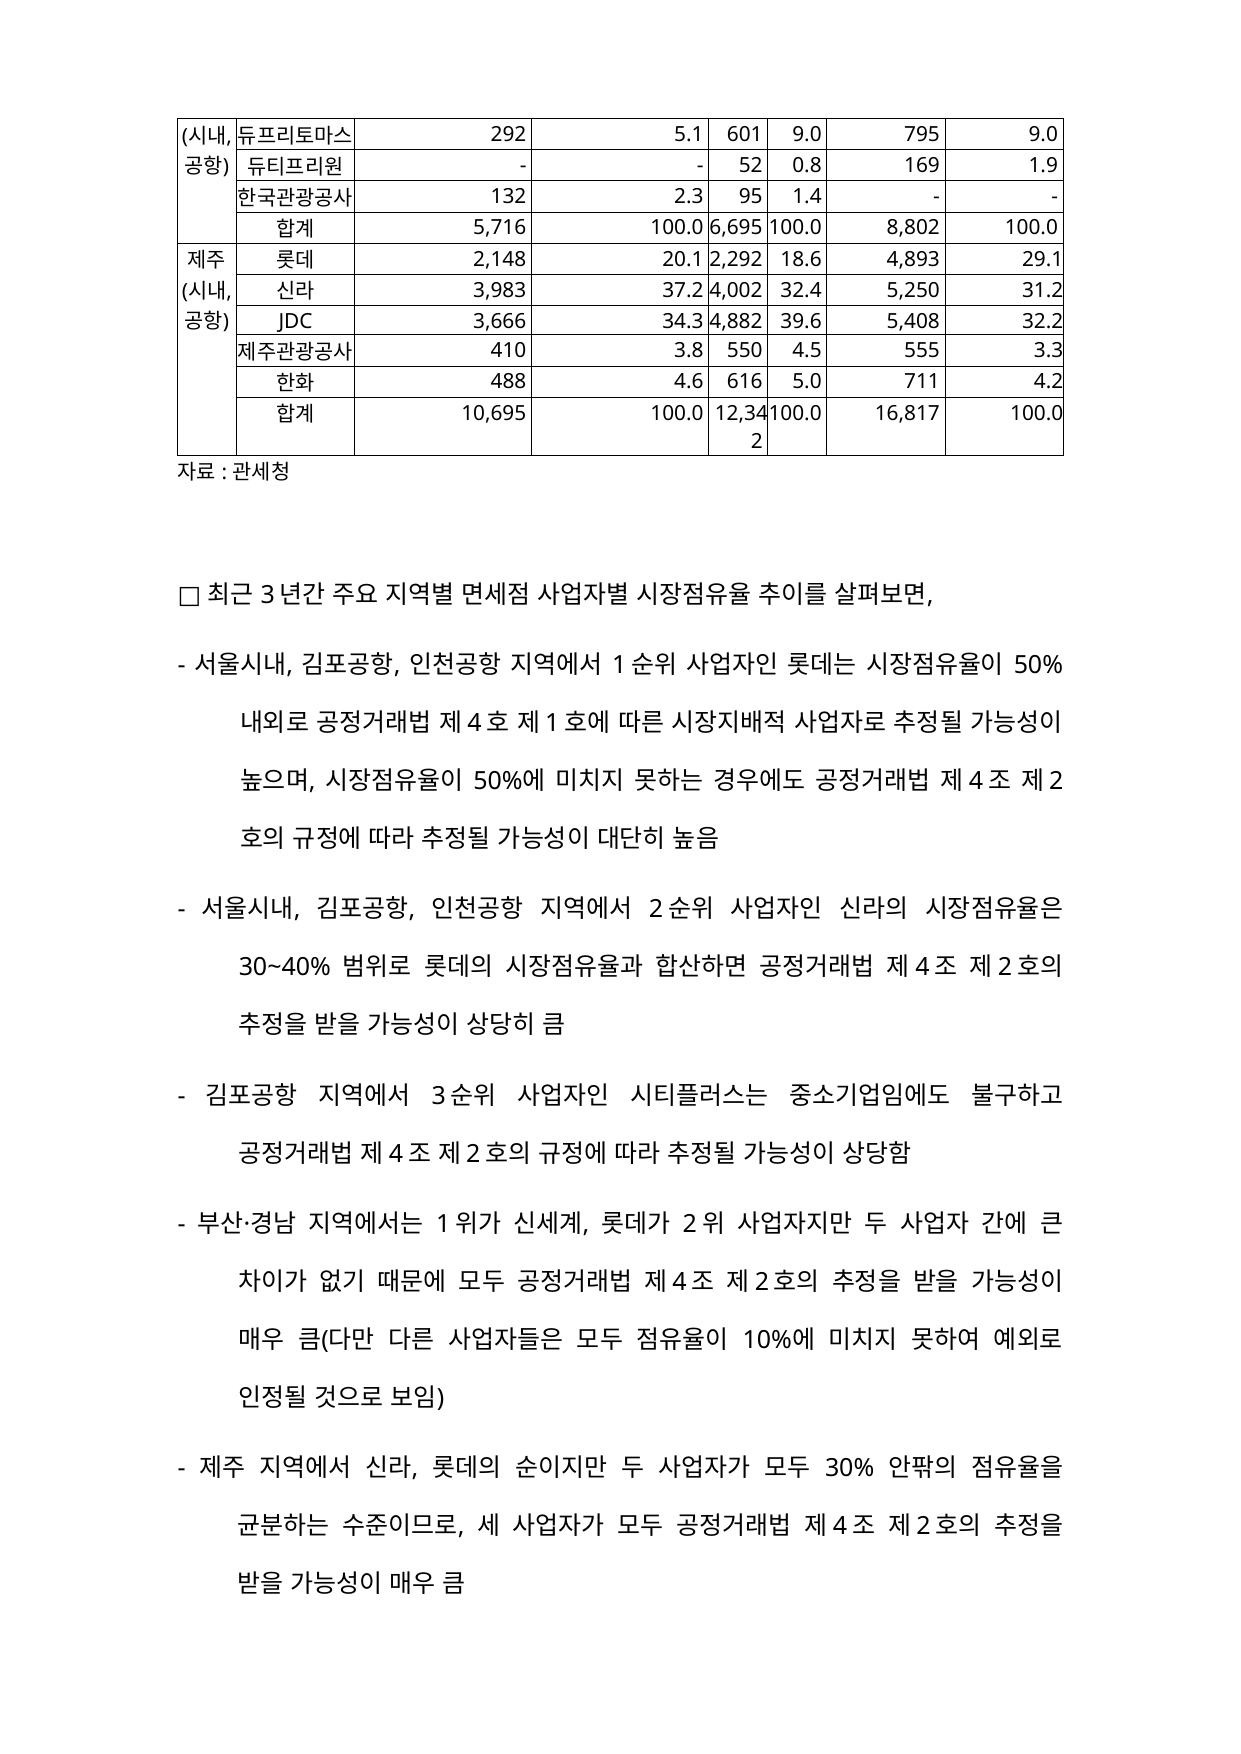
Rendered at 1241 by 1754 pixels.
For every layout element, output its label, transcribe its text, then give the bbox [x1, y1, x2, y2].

table_cell 3,666 [355, 306, 531, 334]
table_cell 4.5 [768, 335, 826, 366]
table_cell 신라 [237, 275, 354, 305]
table_cell 555 [827, 335, 945, 366]
table_cell 29.1 [946, 244, 1063, 274]
table_cell 5.1 [532, 119, 708, 149]
table_cell 100.0 [946, 213, 1063, 243]
table_cell 10,695 [355, 398, 531, 454]
table_cell 1.4 [768, 181, 826, 212]
table_cell 9.0 [768, 119, 826, 149]
table_cell 711 [827, 367, 945, 397]
table_cell 4,882 [709, 306, 767, 334]
table_cell 601 [709, 119, 767, 149]
text - 김포공항 지역에서 3순위 사업자인 시티플러스는 중소기업임에도 불구하고 공정거래법 제4조 제2호의 규정에 따라 추정될 가능성이 상당함 [177, 1075, 1063, 1169]
table_cell 169 [827, 150, 945, 180]
text - 서울시내, 김포공항, 인천공항 지역에서 1순위 사업자인 롯데는 시장점유율이 50% 내외로 공정거래법 제4호 제1호에 따른 시장지배적 사업자로 추정될 가능성이 높으며, 시장점유율이 50%에 미치지 못하는 경우에도 공정거래법 제4조 제2호의 규정에 따라 추정될 가능성이 대단히 높음 [177, 645, 1063, 855]
table_cell 18.6 [768, 244, 826, 274]
table_cell 31.2 [946, 275, 1063, 305]
table_cell 39.6 [768, 306, 826, 334]
table_cell 2.3 [532, 181, 708, 212]
table_cell 410 [355, 335, 531, 366]
text □ 최근 3년간 주요 지역별 면세점 사업자별 시장점유율 추이를 살펴보면, [177, 574, 1063, 611]
table_cell - [946, 181, 1063, 212]
text - 서울시내, 김포공항, 인천공항 지역에서 2순위 사업자인 신라의 시장점유율은 30~40% 범위로 롯데의 시장점유율과 합산하면 공정거래법 제4조 제2호의 추정을 받을 가능성이 상당히 큼 [177, 889, 1063, 1041]
table_cell 8,802 [827, 213, 945, 243]
table_cell 합계 [237, 213, 354, 243]
table_cell 0.8 [768, 150, 826, 180]
table_cell 795 [827, 119, 945, 149]
table_cell 4,002 [709, 275, 767, 305]
table_cell 3,983 [355, 275, 531, 305]
table_cell 20.1 [532, 244, 708, 274]
table_cell 488 [355, 367, 531, 397]
table_cell 16,817 [827, 398, 945, 454]
table_cell 100.0 [532, 398, 708, 454]
table_cell 100.0 [768, 398, 826, 454]
table_cell 100.0 [768, 213, 826, 243]
table_cell - [532, 150, 708, 180]
table_cell 듀프리토마스 [237, 119, 354, 149]
table_cell 292 [355, 119, 531, 149]
table_cell 616 [709, 367, 767, 397]
table_cell 5,716 [355, 213, 531, 243]
table_cell 12,342 [709, 398, 767, 454]
table_cell 132 [355, 181, 531, 212]
table_cell 1.9 [946, 150, 1063, 180]
table_cell 9.0 [946, 119, 1063, 149]
table_cell - [355, 150, 531, 180]
text - 제주 지역에서 신라, 롯데의 순이지만 두 사업자가 모두 30% 안팎의 점유율을 균분하는 수준이므로, 세 사업자가 모두 공정거래법 제4조 제2호의 추정을 받을 가능성이 매우 큼 [177, 1448, 1063, 1600]
table_cell 4.2 [946, 367, 1063, 397]
table_cell 롯데 [237, 244, 354, 274]
table_cell 3.8 [532, 335, 708, 366]
table_cell 2,148 [355, 244, 531, 274]
table_cell (시내, 공항) [178, 119, 236, 243]
text 자료 : 관세청 [177, 456, 1063, 486]
table_cell 한국관광공사 [237, 181, 354, 212]
table_cell 6,695 [709, 213, 767, 243]
table_cell 2,292 [709, 244, 767, 274]
text - 부산·경남 지역에서는 1위가 신세계, 롯데가 2위 사업자지만 두 사업자 간에 큰 차이가 없기 때문에 모두 공정거래법 제4조 제2호의 추정을 받을 가능성이 매우 큼(다만 다른 사업자들은 모두 점유율이 10%에 미치지 못하여 예외로 인정될 것으로 보임) [177, 1203, 1063, 1413]
table_cell 5,408 [827, 306, 945, 334]
table_cell 34.3 [532, 306, 708, 334]
table_cell 100.0 [532, 213, 708, 243]
table_cell 4,893 [827, 244, 945, 274]
table_cell JDC [237, 306, 354, 334]
table_cell 5.0 [768, 367, 826, 397]
table_cell 550 [709, 335, 767, 366]
table_cell 32.2 [946, 306, 1063, 334]
table_cell 4.6 [532, 367, 708, 397]
table_cell 제주관광공사 [237, 335, 354, 366]
table_cell 95 [709, 181, 767, 212]
table_cell 한화 [237, 367, 354, 397]
table_cell 제주 (시내, 공항) [178, 244, 236, 454]
table_cell 합계 [237, 398, 354, 454]
table_cell 52 [709, 150, 767, 180]
table_cell 듀티프리원 [237, 150, 354, 180]
table_cell 37.2 [532, 275, 708, 305]
table_cell 100.0 [946, 398, 1063, 454]
table_cell - [827, 181, 945, 212]
table_cell 5,250 [827, 275, 945, 305]
table_cell 32.4 [768, 275, 826, 305]
table_cell 3.3 [946, 335, 1063, 366]
